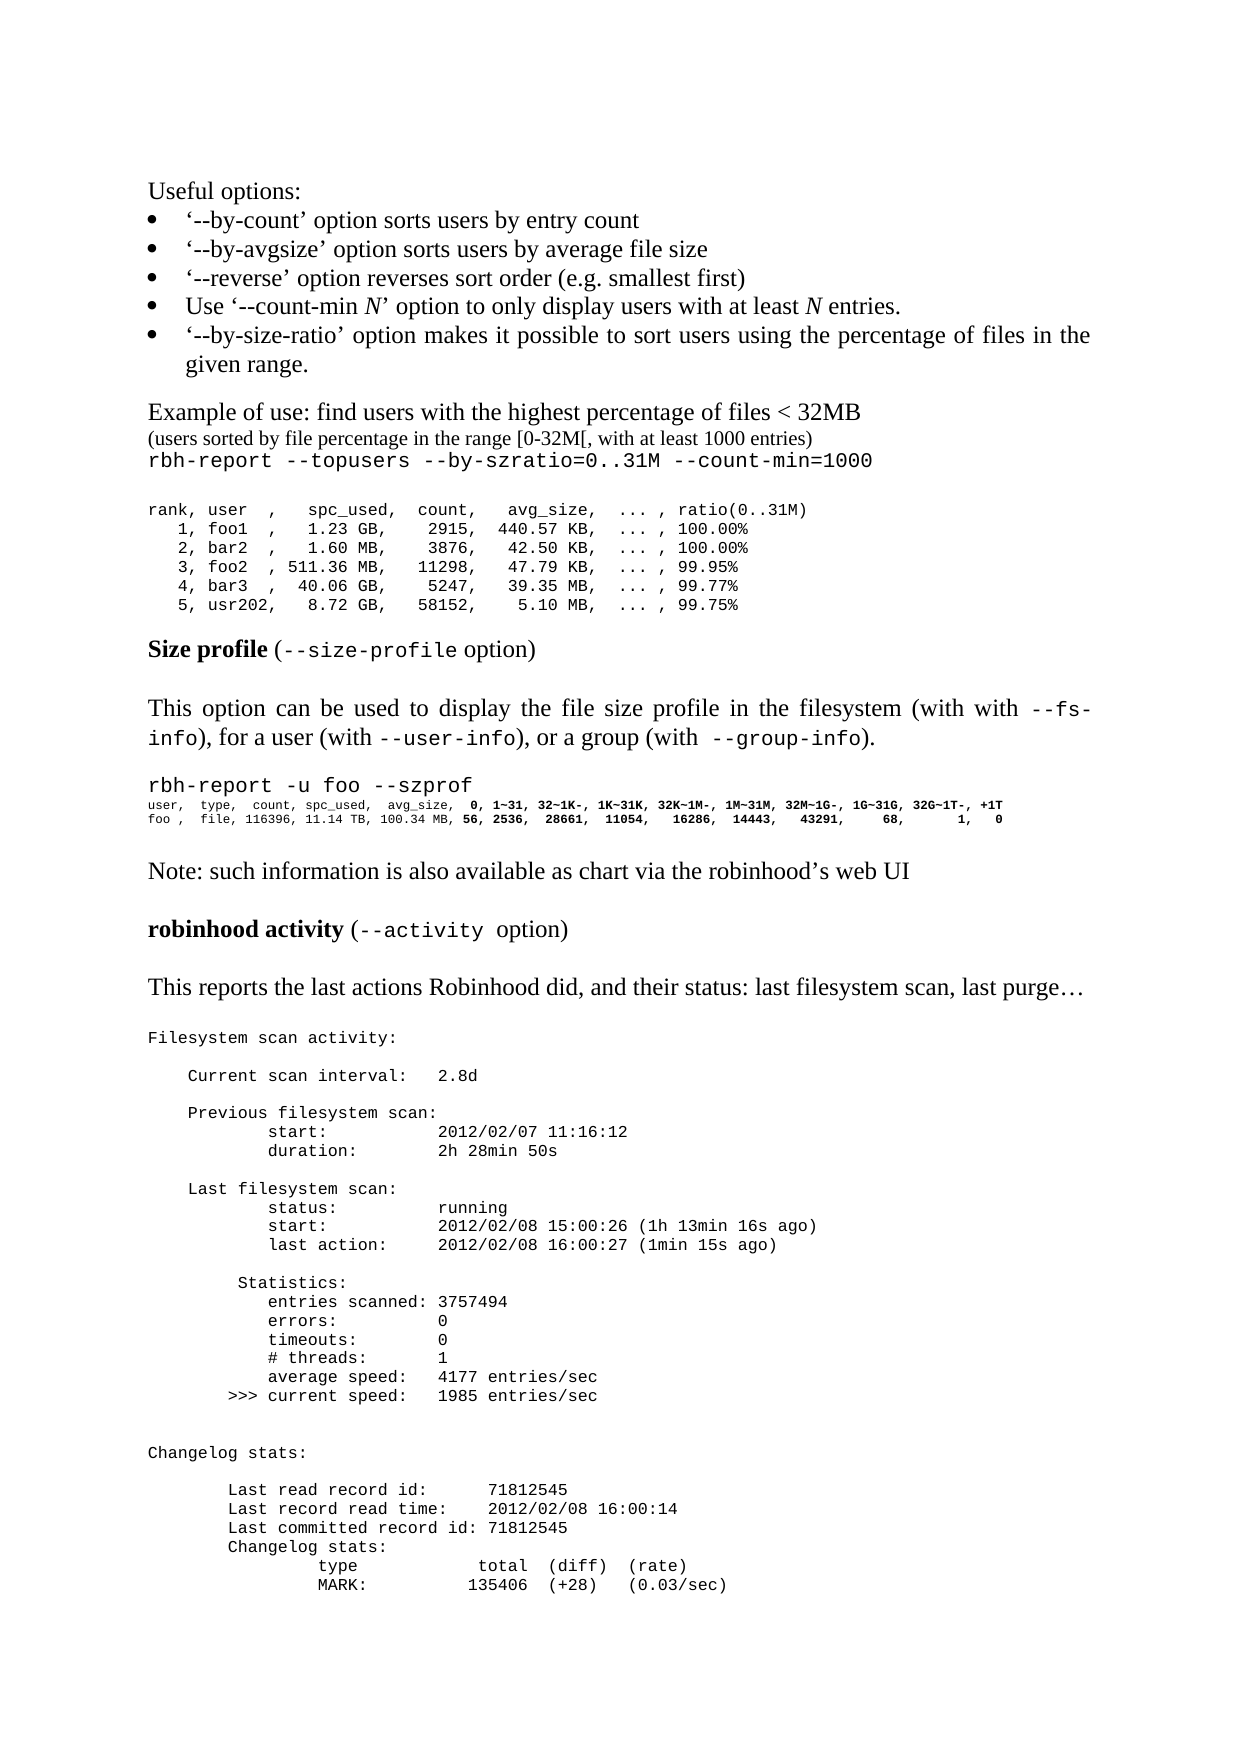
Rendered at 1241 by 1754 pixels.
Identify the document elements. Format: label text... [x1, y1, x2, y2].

text user, type, count, spc_used, avg_size, 0, 1~31, 32~1K-, 1K~31K, 32K~1M-, 1M~31M, 32M~1G-, 1G~31G, 32G~1T-, +1T [148, 799, 1093, 813]
text Last read record id: 71812545 [148, 1482, 1093, 1501]
text Last committed record id: 71812545 [148, 1520, 1093, 1538]
text rank, user , spc_used, count, avg_size, ... , ratio(0..31M) [148, 502, 1093, 521]
text Filesystem scan activity: [148, 1029, 1093, 1048]
text Last record read time: 2012/02/08 16:00:14 [148, 1501, 1093, 1520]
text rbh-report --topusers --by-szratio=0..31M --count-min=1000 [148, 449, 1093, 473]
text Note: such information is also available as chart via the robinhood’s web UI [148, 856, 1093, 885]
text timeouts: 0 [148, 1331, 1093, 1350]
text 1, foo1 , 1.23 GB, 2915, 440.57 KB, ... , 100.00% [148, 521, 1093, 540]
text rbh-report -u foo --szprof [148, 775, 1093, 799]
text robinhood activity (--activity option) [148, 914, 1093, 943]
text last action: 2012/02/08 16:00:27 (1min 15s ago) [148, 1237, 1093, 1256]
list ‘--reverse’ option reverses sort order (e.g. smallest first) [148, 263, 1093, 291]
text duration: 2h 28min 50s [148, 1143, 1093, 1161]
text Last filesystem scan: [148, 1180, 1093, 1199]
text >>> current speed: 1985 entries/sec [148, 1388, 1093, 1407]
text Changelog stats: [148, 1538, 1093, 1557]
text MARK: 135406 (+28) (0.03/sec) [148, 1576, 1093, 1595]
text (users sorted by file percentage in the range [0-32M[, with at least 1000 entries) [148, 426, 1093, 449]
text Example of use: find users with the highest percentage of files < 32MB [148, 397, 1093, 426]
text average speed: 4177 entries/sec [148, 1369, 1093, 1388]
text 5, usr202, 8.72 GB, 58152, 5.10 MB, ... , 99.75% [148, 596, 1093, 615]
text 3, foo2 , 511.36 MB, 11298, 47.79 KB, ... , 99.95% [148, 558, 1093, 577]
list ‘--by-count’ option sorts users by entry count [148, 205, 1093, 234]
text Useful options: [148, 176, 1093, 205]
text 2, bar2 , 1.60 MB, 3876, 42.50 KB, ... , 100.00% [148, 540, 1093, 558]
list ‘--by-avgsize’ option sorts users by average file size [148, 234, 1093, 263]
text start: 2012/02/08 15:00:26 (1h 13min 16s ago) [148, 1218, 1093, 1237]
text Size profile (--size-profile option) [148, 634, 1093, 664]
text 4, bar3 , 40.06 GB, 5247, 39.35 MB, ... , 99.77% [148, 577, 1093, 596]
text Statistics: [148, 1274, 1093, 1293]
text Current scan interval: 2.8d [148, 1067, 1093, 1086]
text Changelog stats: [148, 1444, 1093, 1463]
list ‘--by-size-ratio’ option makes it possible to sort users using the percentage of files in the given range. [148, 320, 1093, 378]
text This reports the last actions Robinhood did, and their status: last filesystem scan, last purge… [148, 972, 1093, 1001]
text # threads: 1 [148, 1350, 1093, 1369]
text errors: 0 [148, 1312, 1093, 1331]
list Use ‘--count-min N’ option to only display users with at least N entries. [148, 291, 1093, 320]
text type total (diff) (rate) [148, 1557, 1093, 1576]
text foo , file, 116396, 11.14 TB, 100.34 MB, 56, 2536, 28661, 11054, 16286, 14443, 43291, 68, 1, 0 [148, 813, 1093, 827]
text entries scanned: 3757494 [148, 1293, 1093, 1312]
text status: running [148, 1199, 1093, 1218]
text start: 2012/02/07 11:16:12 [148, 1124, 1093, 1143]
text This option can be used to display the file size profile in the filesystem (with with --fs-info), for a user (with --user-info), or a group (with --group-info). [148, 693, 1093, 752]
text Previous filesystem scan: [148, 1105, 1093, 1124]
